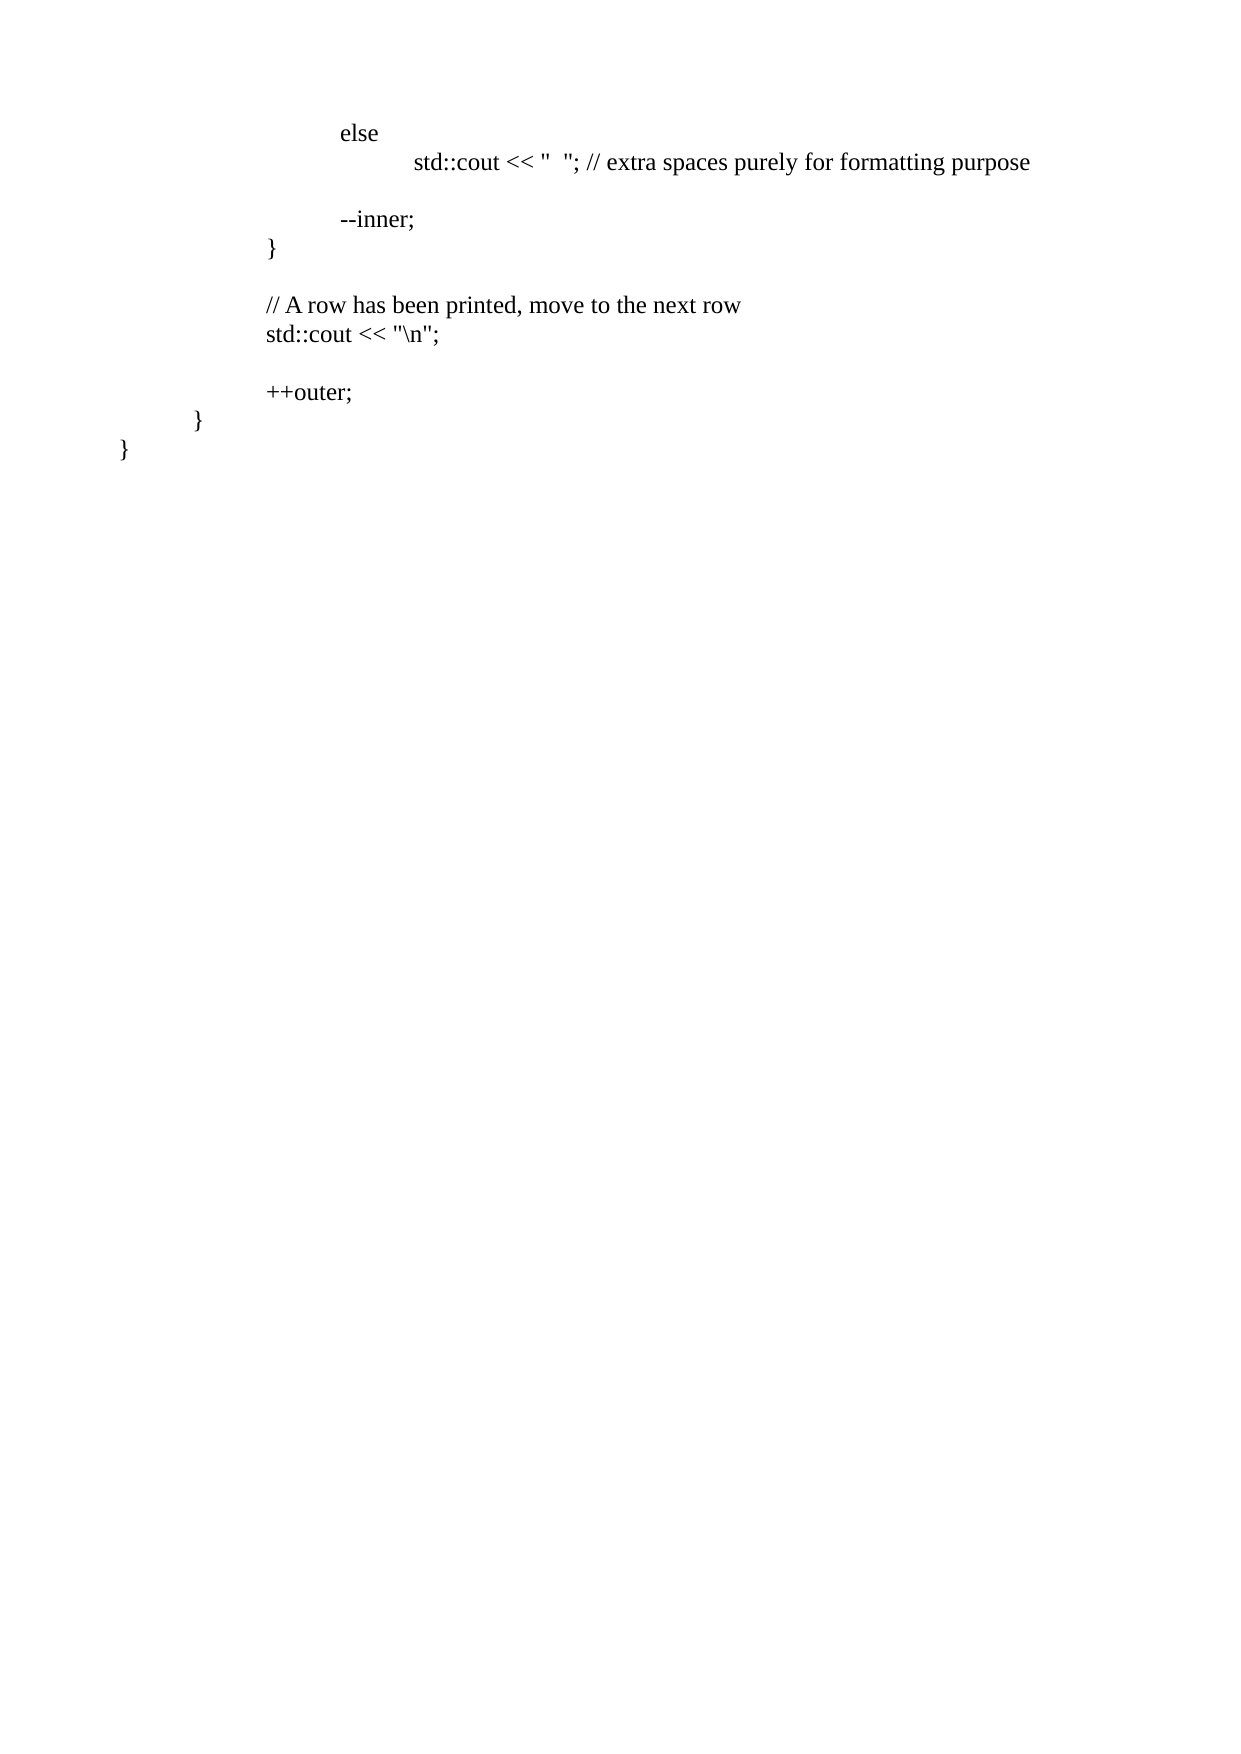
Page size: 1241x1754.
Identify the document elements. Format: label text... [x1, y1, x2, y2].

text } [118, 434, 1122, 463]
text // A row has been printed, move to the next row [118, 291, 1122, 319]
text ++outer; [118, 377, 1122, 406]
text else [118, 118, 1122, 147]
text std::cout << "\n"; [118, 319, 1122, 348]
text --inner; [118, 204, 1122, 233]
text } [118, 406, 1122, 434]
text } [118, 233, 1122, 262]
text std::cout << " "; // extra spaces purely for formatting purpose [118, 147, 1122, 176]
